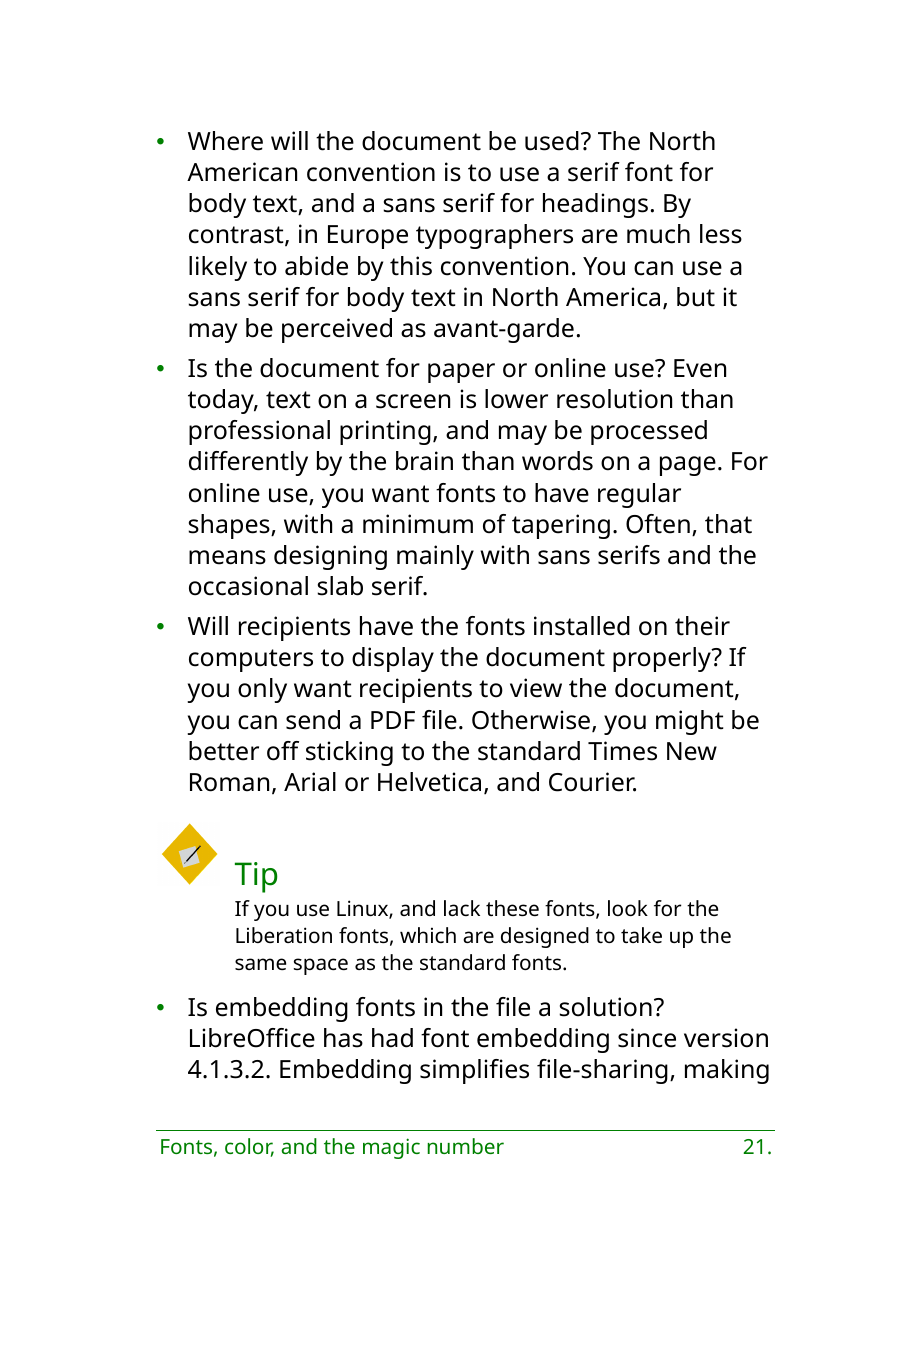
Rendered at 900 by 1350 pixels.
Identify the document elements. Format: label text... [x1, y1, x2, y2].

picture [157, 822, 220, 886]
list Will recipients have the fonts installed on their computers to display the document properly? If you only want recipients to view the document, you can send a PDF file. Otherwise, you might be better off sticking to the standard Times New Roman, Arial or Helvetica, and Courier. [156, 610, 775, 798]
list Where will the document be used? The North American convention is to use a serif font for body text, and a sans serif for headings. By contrast, in Europe typographers are much less likely to abide by this convention. You can use a sans serif for body text in North America, but it may be perceived as avant-garde. [156, 125, 775, 344]
list Tip [156, 822, 775, 894]
list Is embedding fonts in the file a solution? LibreOffice has had font embedding since version 4.1.3.2. Embedding simplifies file-sharing, making [156, 991, 775, 1085]
text If you use Linux, and lack these fonts, look for the Liberation fonts, which are designed to take up the same space as the standard fonts. [234, 894, 775, 976]
list Is the document for paper or online use? Even today, text on a screen is lower resolution than professional printing, and may be processed differently by the brain than words on a page. For online use, you want fonts to have regular shapes, with a minimum of tapering. Often, that means designing mainly with sans serifs and the occasional slab serif. [156, 352, 775, 602]
